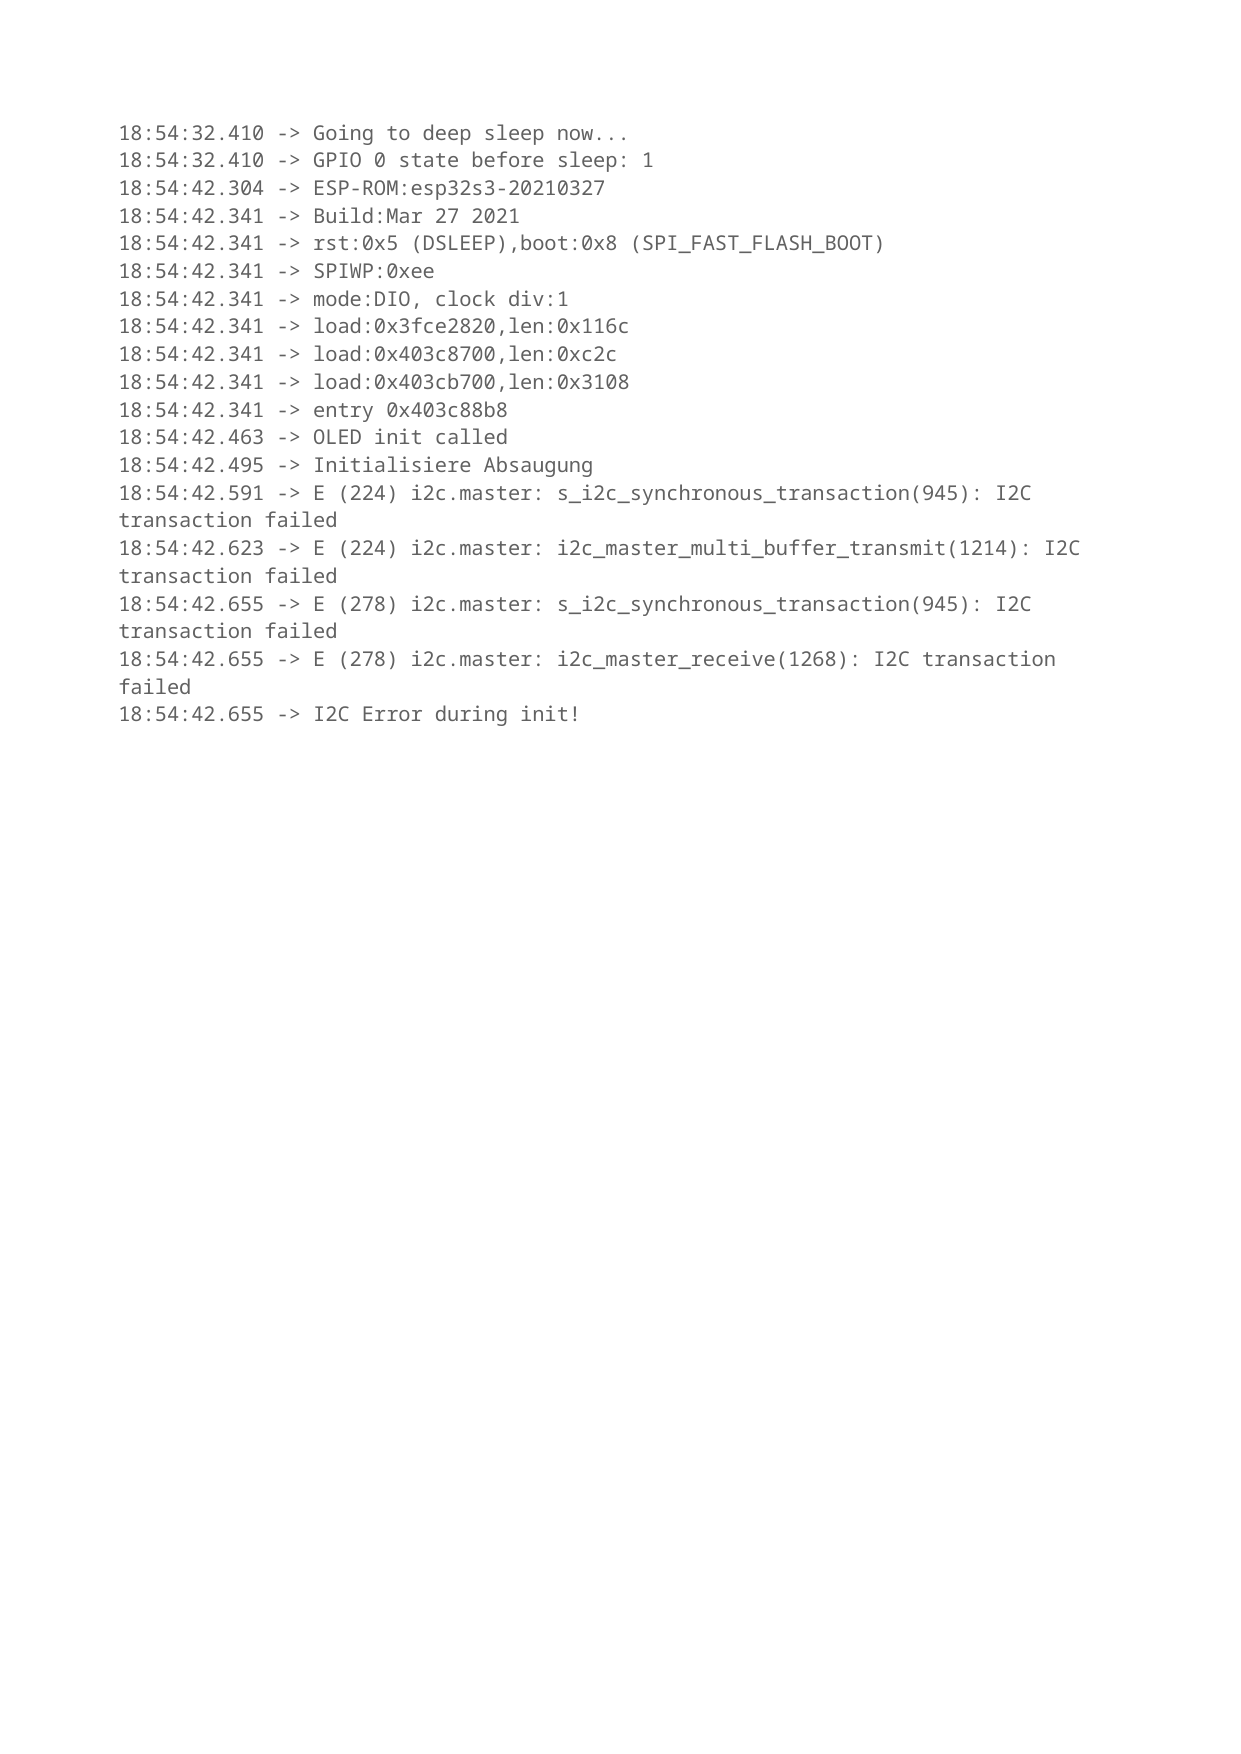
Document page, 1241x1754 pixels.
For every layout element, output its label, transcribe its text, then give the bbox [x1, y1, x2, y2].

text 18:54:42.341 -> load:0x403cb700,len:0x3108 [118, 367, 1122, 395]
text 18:54:42.463 -> OLED init called [118, 423, 1122, 451]
text 18:54:42.495 -> Initialisiere Absaugung [118, 451, 1122, 478]
text 18:54:42.341 -> rst:0x5 (DSLEEP),boot:0x8 (SPI_FAST_FLASH_BOOT) [118, 229, 1122, 257]
text 18:54:42.341 -> Build:Mar 27 2021 [118, 201, 1122, 229]
text 18:54:32.410 -> Going to deep sleep now... [118, 118, 1122, 146]
text 18:54:42.623 -> E (224) i2c.master: i2c_master_multi_buffer_transmit(1214): I2C transaction failed [118, 534, 1122, 589]
text 18:54:42.304 -> ESP-ROM:esp32s3-20210327 [118, 173, 1122, 201]
text 18:54:42.655 -> E (278) i2c.master: i2c_master_receive(1268): I2C transaction failed [118, 644, 1122, 700]
text 18:54:42.655 -> E (278) i2c.master: s_i2c_synchronous_transaction(945): I2C transaction failed [118, 589, 1122, 644]
text 18:54:32.410 -> GPIO 0 state before sleep: 1 [118, 146, 1122, 173]
text 18:54:42.591 -> E (224) i2c.master: s_i2c_synchronous_transaction(945): I2C transaction failed [118, 478, 1122, 534]
text 18:54:42.341 -> entry 0x403c88b8 [118, 395, 1122, 423]
text 18:54:42.341 -> load:0x3fce2820,len:0x116c [118, 312, 1122, 340]
text 18:54:42.655 -> I2C Error during init! [118, 700, 1122, 728]
text 18:54:42.341 -> SPIWP:0xee [118, 257, 1122, 284]
text 18:54:42.341 -> mode:DIO, clock div:1 [118, 284, 1122, 312]
text 18:54:42.341 -> load:0x403c8700,len:0xc2c [118, 340, 1122, 367]
